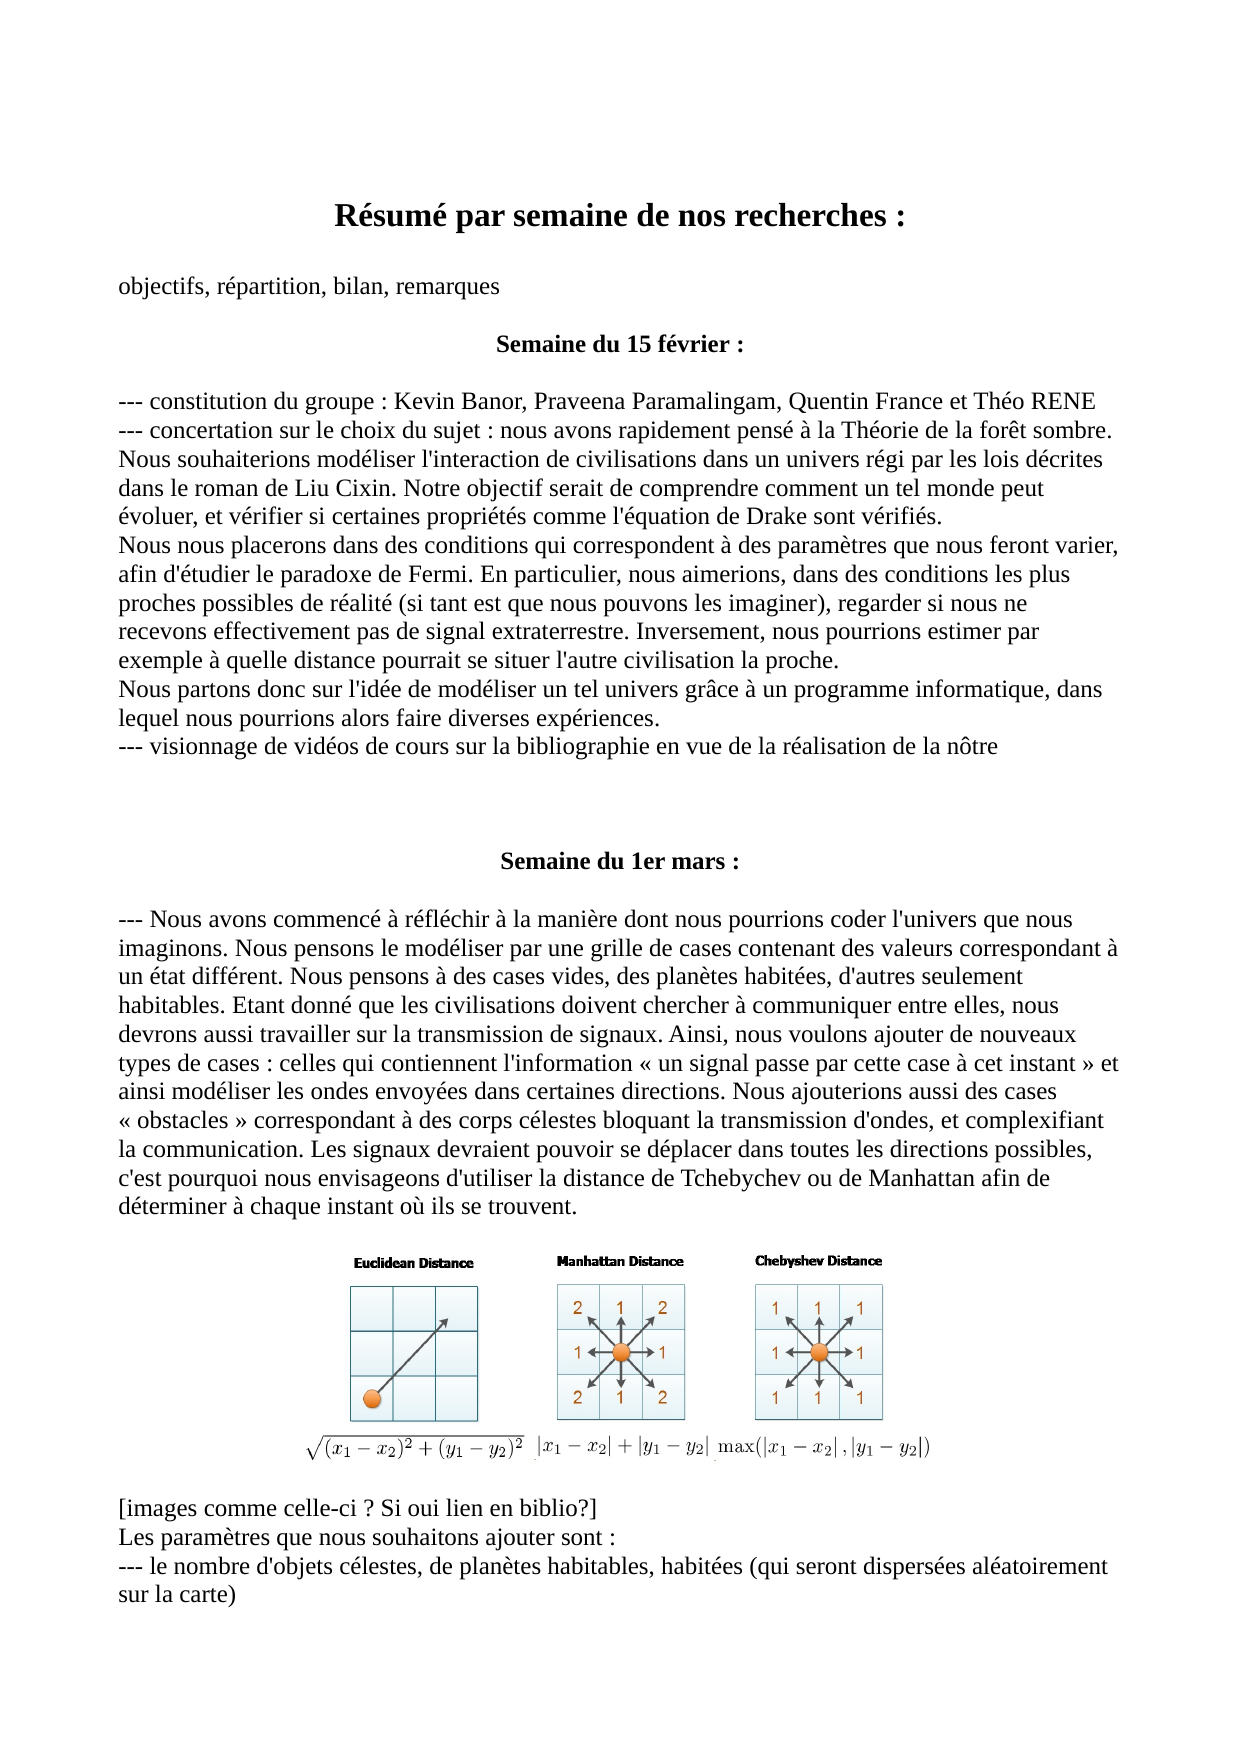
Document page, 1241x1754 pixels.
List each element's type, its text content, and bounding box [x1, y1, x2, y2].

text --- concertation sur le choix du sujet : nous avons rapidement pensé à la Théorie de la forêt sombre. [118, 415, 1122, 444]
text Semaine du 1er mars : [118, 846, 1122, 875]
text Nous souhaiterions modéliser l'interaction de civilisations dans un univers régi par les lois décrites dans le roman de Liu Cixin. Notre objectif serait de comprendre comment un tel monde peut évoluer, et vérifier si certaines propriétés comme l'équation de Drake sont vérifiés. [118, 444, 1122, 530]
text --- le nombre d'objets célestes, de planètes habitables, habitées (qui seront dispersées aléatoirement sur la carte) [118, 1551, 1122, 1608]
text --- constitution du groupe : Kevin Banor, Praveena Paramalingam, Quentin France et Théo RENE [118, 386, 1122, 415]
text Semaine du 15 février : [118, 329, 1122, 358]
text Nous nous placerons dans des conditions qui correspondent à des paramètres que nous feront varier, afin d'étudier le paradoxe de Fermi. En particulier, nous aimerions, dans des conditions les plus proches possibles de réalité (si tant est que nous pouvons les imaginer), regarder si nous ne recevons effectivement pas de signal extraterrestre. Inversement, nous pourrions estimer par exemple à quelle distance pourrait se situer l'autre civilisation la proche. [118, 530, 1122, 674]
text Les paramètres que nous souhaitons ajouter sont : [118, 1522, 1122, 1551]
text --- Nous avons commencé à réfléchir à la manière dont nous pourrions coder l'univers que nous imaginons. Nous pensons le modéliser par une grille de cases contenant des valeurs correspondant à un état différent. Nous pensons à des cases vides, des planètes habitées, d'autres seulement habitables. Etant donné que les civilisations doivent chercher à communiquer entre elles, nous devrons aussi travailler sur la transmission de signaux. Ainsi, nous voulons ajouter de nouveaux types de cases : celles qui contiennent l'information « un signal passe par cette case à cet instant » et ainsi modéliser les ondes envoyées dans certaines directions. Nous ajouterions aussi des cases « obstacles » correspondant à des corps célestes bloquant la transmission d'ondes, et complexifiant la communication. Les signaux devraient pouvoir se déplacer dans toutes les directions possibles, c'est pourquoi nous envisageons d'utiliser la distance de Tchebychev ou de Manhattan afin de déterminer à chaque instant où ils se trouvent. [118, 904, 1122, 1220]
text --- visionnage de vidéos de cours sur la bibliographie en vue de la réalisation de la nôtre [118, 731, 1122, 760]
text Nous partons donc sur l'idée de modéliser un tel univers grâce à un programme informatique, dans lequel nous pourrions alors faire diverses expériences. [118, 674, 1122, 731]
text Résumé par semaine de nos recherches : [118, 195, 1122, 233]
text objectifs, répartition, bilan, remarques [118, 271, 1122, 300]
text [images comme celle-ci ? Si oui lien en biblio?] [118, 1493, 1122, 1522]
